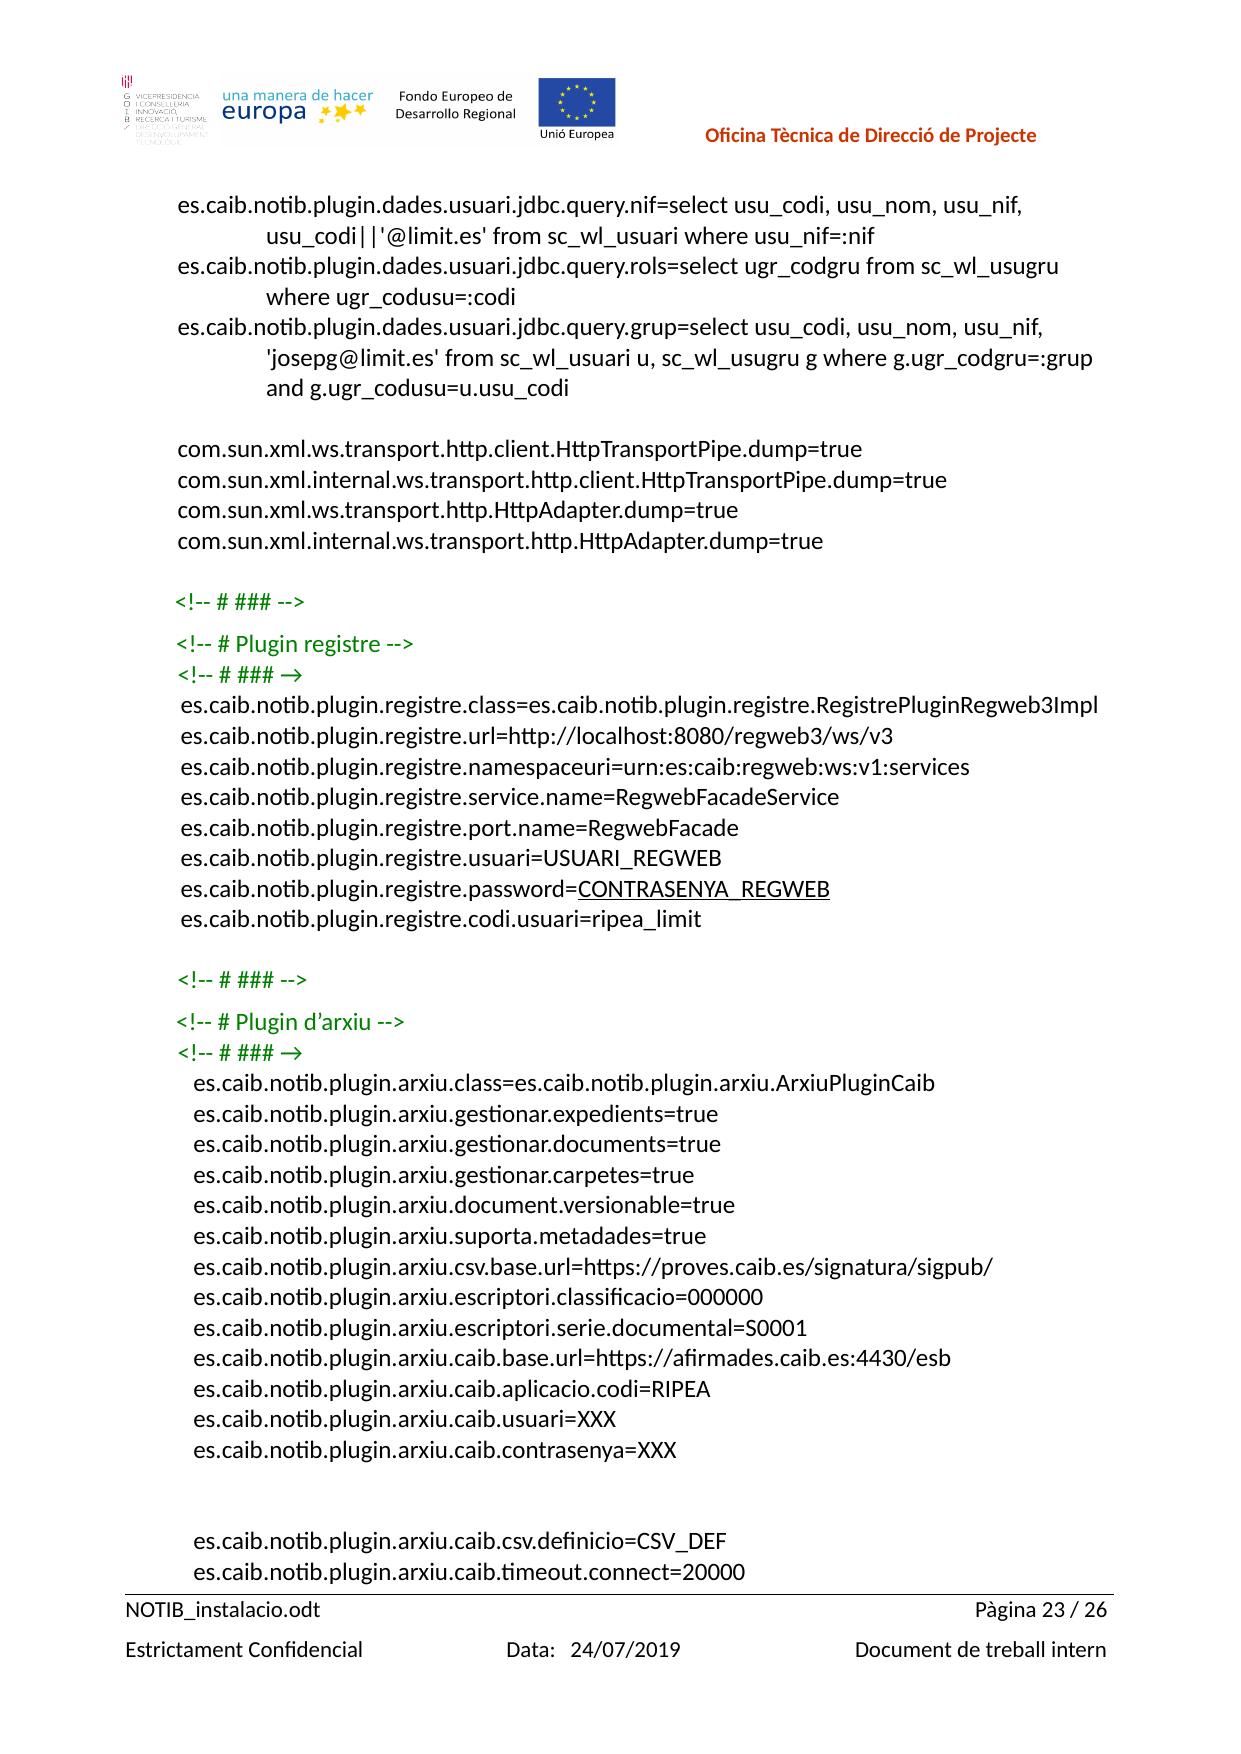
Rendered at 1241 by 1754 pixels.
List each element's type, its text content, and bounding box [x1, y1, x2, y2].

text 'josepg@limit.es' from sc_wl_usuari u, sc_wl_usugru g where g.ugr_codgru=:grup [118, 342, 1122, 373]
text es.caib.notib.plugin.arxiu.csv.base.url=https://proves.caib.es/signatura/sigpub/ [118, 1251, 1122, 1281]
text usu_codi||'@limit.es' from sc_wl_usuari where usu_nif=:nif [118, 220, 1122, 251]
text es.caib.notib.plugin.arxiu.gestionar.carpetes=true [118, 1159, 1122, 1190]
text com.sun.xml.internal.ws.transport.http.HttpAdapter.dump=true [118, 525, 1122, 556]
picture [118, 73, 213, 147]
text es.caib.notib.plugin.arxiu.suporta.metadades=true [118, 1220, 1122, 1251]
text es.caib.notib.plugin.arxiu.document.versionable=true [118, 1190, 1122, 1220]
text <!-- # ### → [118, 659, 1122, 689]
text com.sun.xml.ws.transport.http.HttpAdapter.dump=true [118, 495, 1122, 525]
text <!-- # Plugin d’arxiu --> [118, 1007, 1122, 1037]
text com.sun.xml.internal.ws.transport.http.client.HttpTransportPipe.dump=true [118, 464, 1122, 495]
text es.caib.notib.plugin.dades.usuari.jdbc.query.grup=select usu_codi, usu_nom, usu_nif, [118, 312, 1122, 342]
text es.caib.notib.plugin.registre.url=http://localhost:8080/regweb3/ws/v3 [118, 720, 1122, 751]
text es.caib.notib.plugin.arxiu.escriptori.classificacio=000000 [118, 1281, 1122, 1312]
text es.caib.notib.plugin.registre.password=CONTRASENYA_REGWEB [118, 873, 1122, 903]
text es.caib.notib.plugin.arxiu.caib.usuari=XXX [118, 1403, 1122, 1434]
text es.caib.notib.plugin.arxiu.caib.aplicacio.codi=RIPEA [118, 1373, 1122, 1403]
text <!-- # ### --> [118, 964, 1122, 995]
text <!-- # Plugin registre --> [118, 628, 1122, 659]
text es.caib.notib.plugin.arxiu.caib.base.url=https://afirmades.caib.es:4430/esb [118, 1342, 1122, 1373]
text <!-- # ### → [118, 1037, 1122, 1068]
text es.caib.notib.plugin.registre.codi.usuari=ripea_limit [118, 903, 1122, 934]
text es.caib.notib.plugin.dades.usuari.jdbc.query.nif=select usu_codi, usu_nom, usu_nif, [118, 189, 1122, 220]
text es.caib.notib.plugin.registre.service.name=RegwebFacadeService [118, 781, 1122, 812]
picture [219, 73, 621, 147]
text es.caib.notib.plugin.arxiu.caib.csv.definicio=CSV_DEF [118, 1525, 1122, 1556]
text where ugr_codusu=:codi [118, 281, 1122, 312]
text es.caib.notib.plugin.dades.usuari.jdbc.query.rols=select ugr_codgru from sc_wl_usugru [118, 251, 1122, 281]
text es.caib.notib.plugin.arxiu.caib.contrasenya=XXX [118, 1434, 1122, 1464]
text es.caib.notib.plugin.registre.port.name=RegwebFacade [118, 812, 1122, 842]
text es.caib.notib.plugin.arxiu.class=es.caib.notib.plugin.arxiu.ArxiuPluginCaib [118, 1068, 1122, 1098]
text es.caib.notib.plugin.arxiu.gestionar.documents=true [118, 1129, 1122, 1159]
text es.caib.notib.plugin.arxiu.escriptori.serie.documental=S0001 [118, 1312, 1122, 1342]
text es.caib.notib.plugin.arxiu.gestionar.expedients=true [118, 1098, 1122, 1129]
text <!-- # ### --> [118, 586, 1122, 617]
text es.caib.notib.plugin.arxiu.caib.timeout.connect=20000 [118, 1556, 1122, 1586]
text es.caib.notib.plugin.registre.class=es.caib.notib.plugin.registre.RegistrePluginRegweb3Impl [118, 689, 1122, 720]
text es.caib.notib.plugin.registre.usuari=USUARI_REGWEB [118, 842, 1122, 873]
text and g.ugr_codusu=u.usu_codi [118, 373, 1122, 403]
text com.sun.xml.ws.transport.http.client.HttpTransportPipe.dump=true [118, 434, 1122, 464]
text es.caib.notib.plugin.registre.namespaceuri=urn:es:caib:regweb:ws:v1:services [118, 751, 1122, 781]
